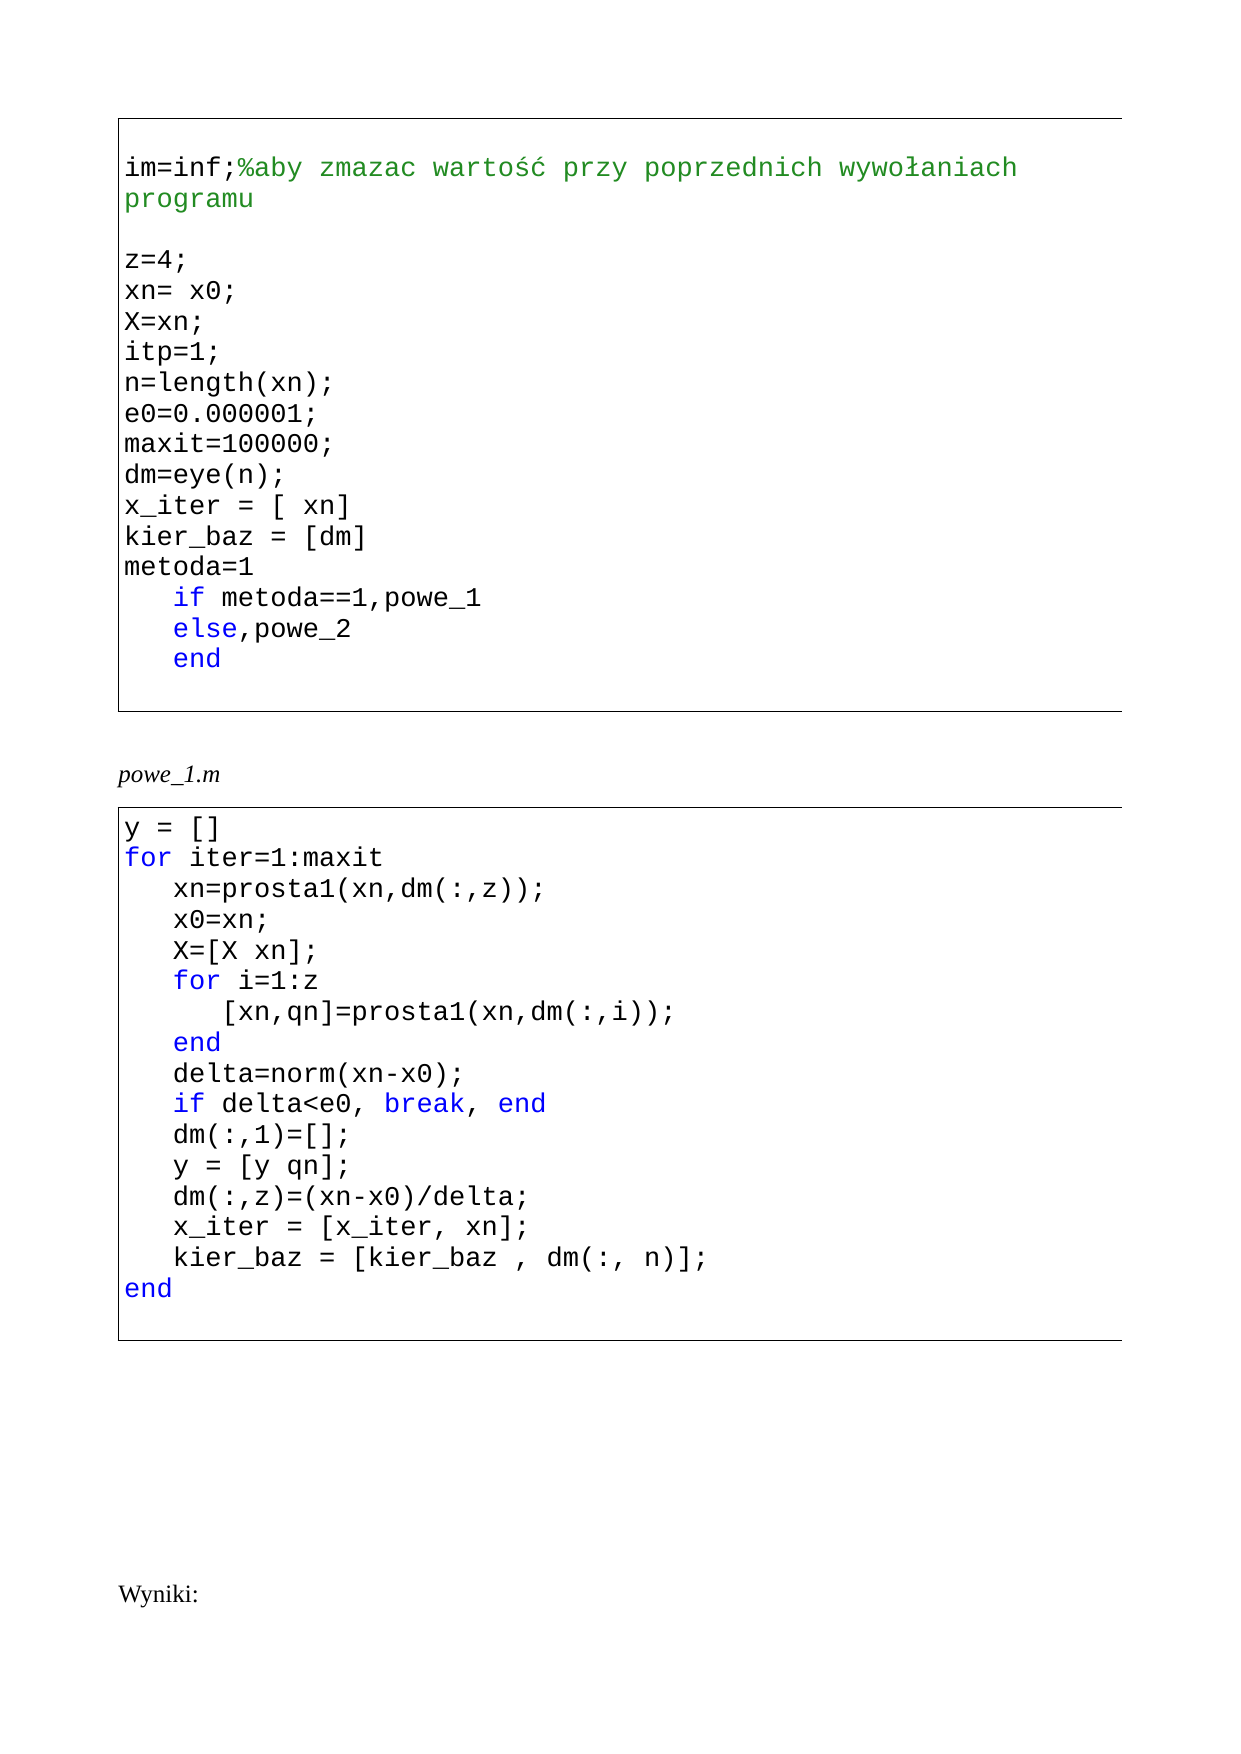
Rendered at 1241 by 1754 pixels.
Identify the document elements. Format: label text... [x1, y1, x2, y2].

table_header im=inf;%aby zmazac wartość przy poprzednich wywołaniach programu z=4; xn= x0; X=xn; itp=1; n=length(xn); e0=0.000001; maxit=100000; dm=eye(n); x_iter = [ xn] kier_baz = [dm] metoda=1 if metoda==1,powe_1 else,powe_2 end [119, 119, 1122, 711]
text powe_1.m [118, 759, 1122, 788]
table_header y = [] for iter=1:maxit xn=prosta1(xn,dm(:,z)); x0=xn; X=[X xn]; for i=1:z [xn,qn]=prosta1(xn,dm(:,i)); end delta=norm(xn-x0); if delta<e0, break, end dm(:,1)=[]; y = [y qn]; dm(:,z)=(xn-x0)/delta; x_iter = [x_iter, xn]; kier_baz = [kier_baz , dm(:, n)]; end [119, 808, 1122, 1340]
text Wyniki: [118, 1579, 1122, 1607]
